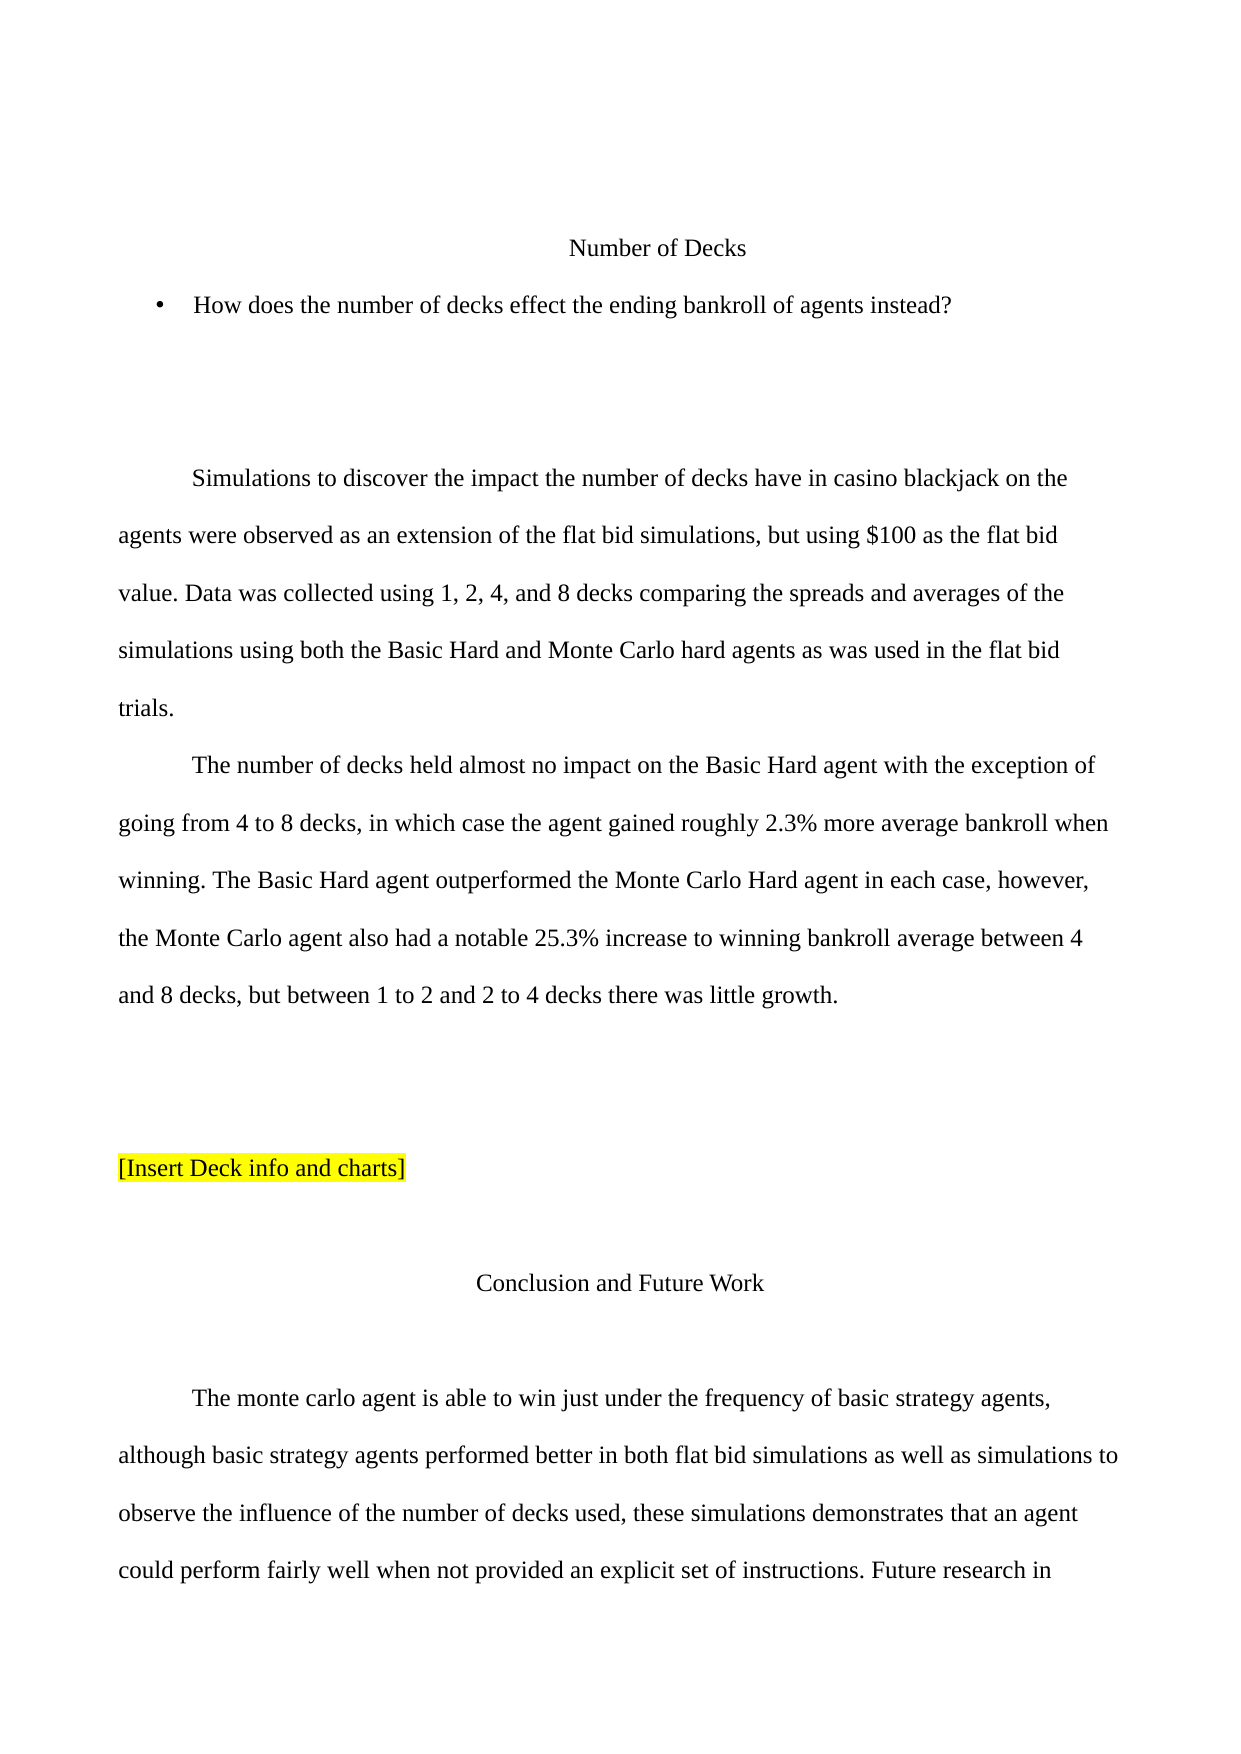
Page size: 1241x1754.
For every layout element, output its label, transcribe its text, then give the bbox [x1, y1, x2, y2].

list Number of Decks [156, 233, 1122, 262]
list How does the number of decks effect the ending bankroll of agents instead? [156, 291, 1122, 319]
text The number of decks held almost no impact on the Basic Hard agent with the exception of going from 4 to 8 decks, in which case the agent gained roughly 2.3% more average bankroll when winning. The Basic Hard agent outperformed the Monte Carlo Hard agent in each case, however, the Monte Carlo agent also had a notable 25.3% increase to winning bankroll average between 4 and 8 decks, but between 1 to 2 and 2 to 4 decks there was little growth. [118, 751, 1122, 1009]
text Simulations to discover the impact the number of decks have in casino blackjack on the agents were observed as an extension of the flat bid simulations, but using $100 as the flat bid value. Data was collected using 1, 2, 4, and 8 decks comparing the spreads and averages of the simulations using both the Basic Hard and Monte Carlo hard agents as was used in the flat bid trials. [118, 463, 1122, 722]
text Conclusion and Future Work [118, 1268, 1122, 1297]
text The monte carlo agent is able to win just under the frequency of basic strategy agents, although basic strategy agents performed better in both flat bid simulations as well as simulations to observe the influence of the number of decks used, these simulations demonstrates that an agent could perform fairly well when not provided an explicit set of instructions. Future research in [118, 1383, 1122, 1584]
text [Insert Deck info and charts] [118, 1153, 1122, 1182]
